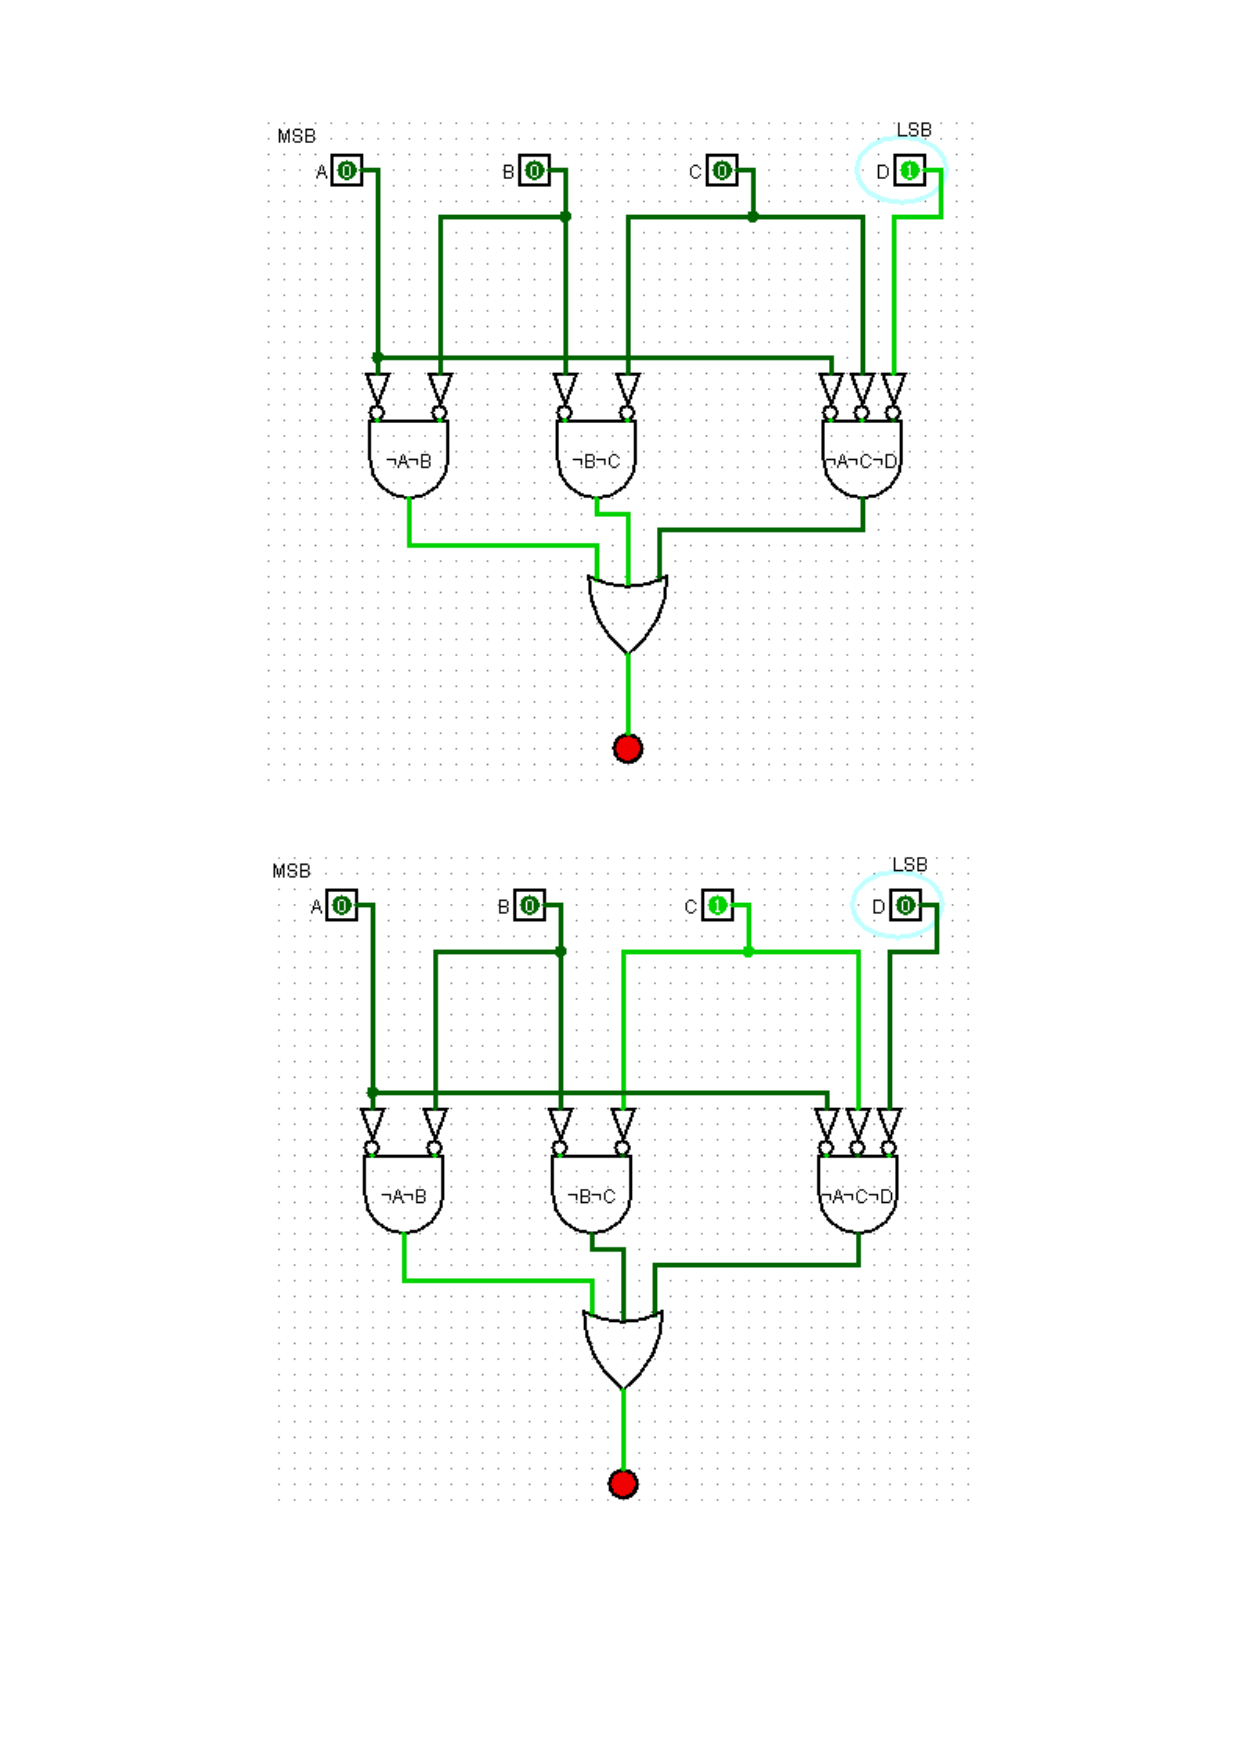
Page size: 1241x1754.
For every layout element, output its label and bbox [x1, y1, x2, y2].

picture [265, 118, 975, 789]
picture [266, 846, 974, 1512]
